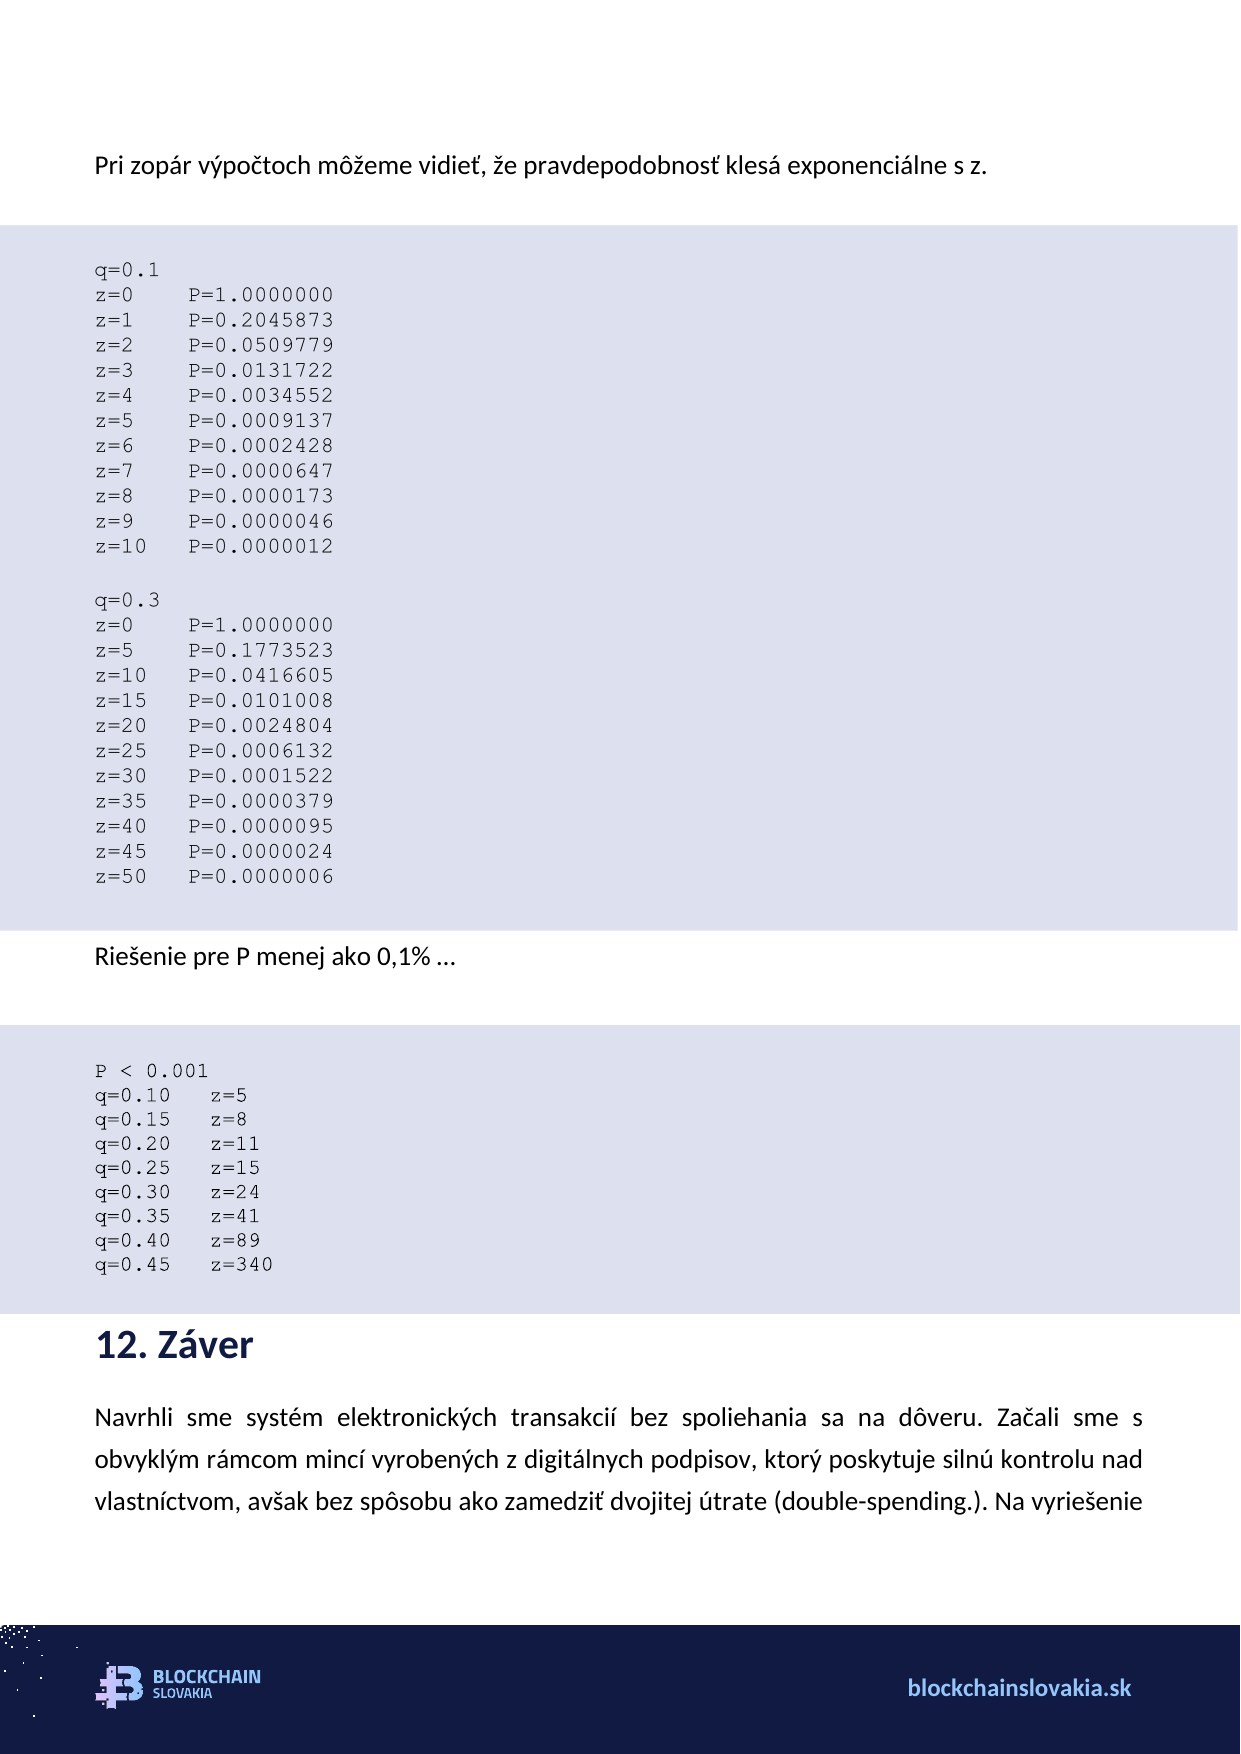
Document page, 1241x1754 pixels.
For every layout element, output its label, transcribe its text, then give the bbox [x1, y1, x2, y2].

text Pri zopár výpočtoch môžeme vidieť, že pravdepodobnosť klesá exponenciálne s z. [94, 148, 1145, 181]
text Navrhli sme systém elektronických transakcií bez spoliehania sa na dôveru. Začali sme s obvyklým rámcom mincí vyrobených z digitálnych podpisov, ktorý poskytuje silnú kontrolu nad vlastníctvom, avšak bez spôsobu ako zamedziť dvojitej útrate (double-spending.). Na vyriešenie [94, 1401, 1145, 1517]
text Riešenie pre P menej ako 0,1% … [94, 931, 1145, 972]
subtitle 12. Záver [95, 1314, 1145, 1368]
